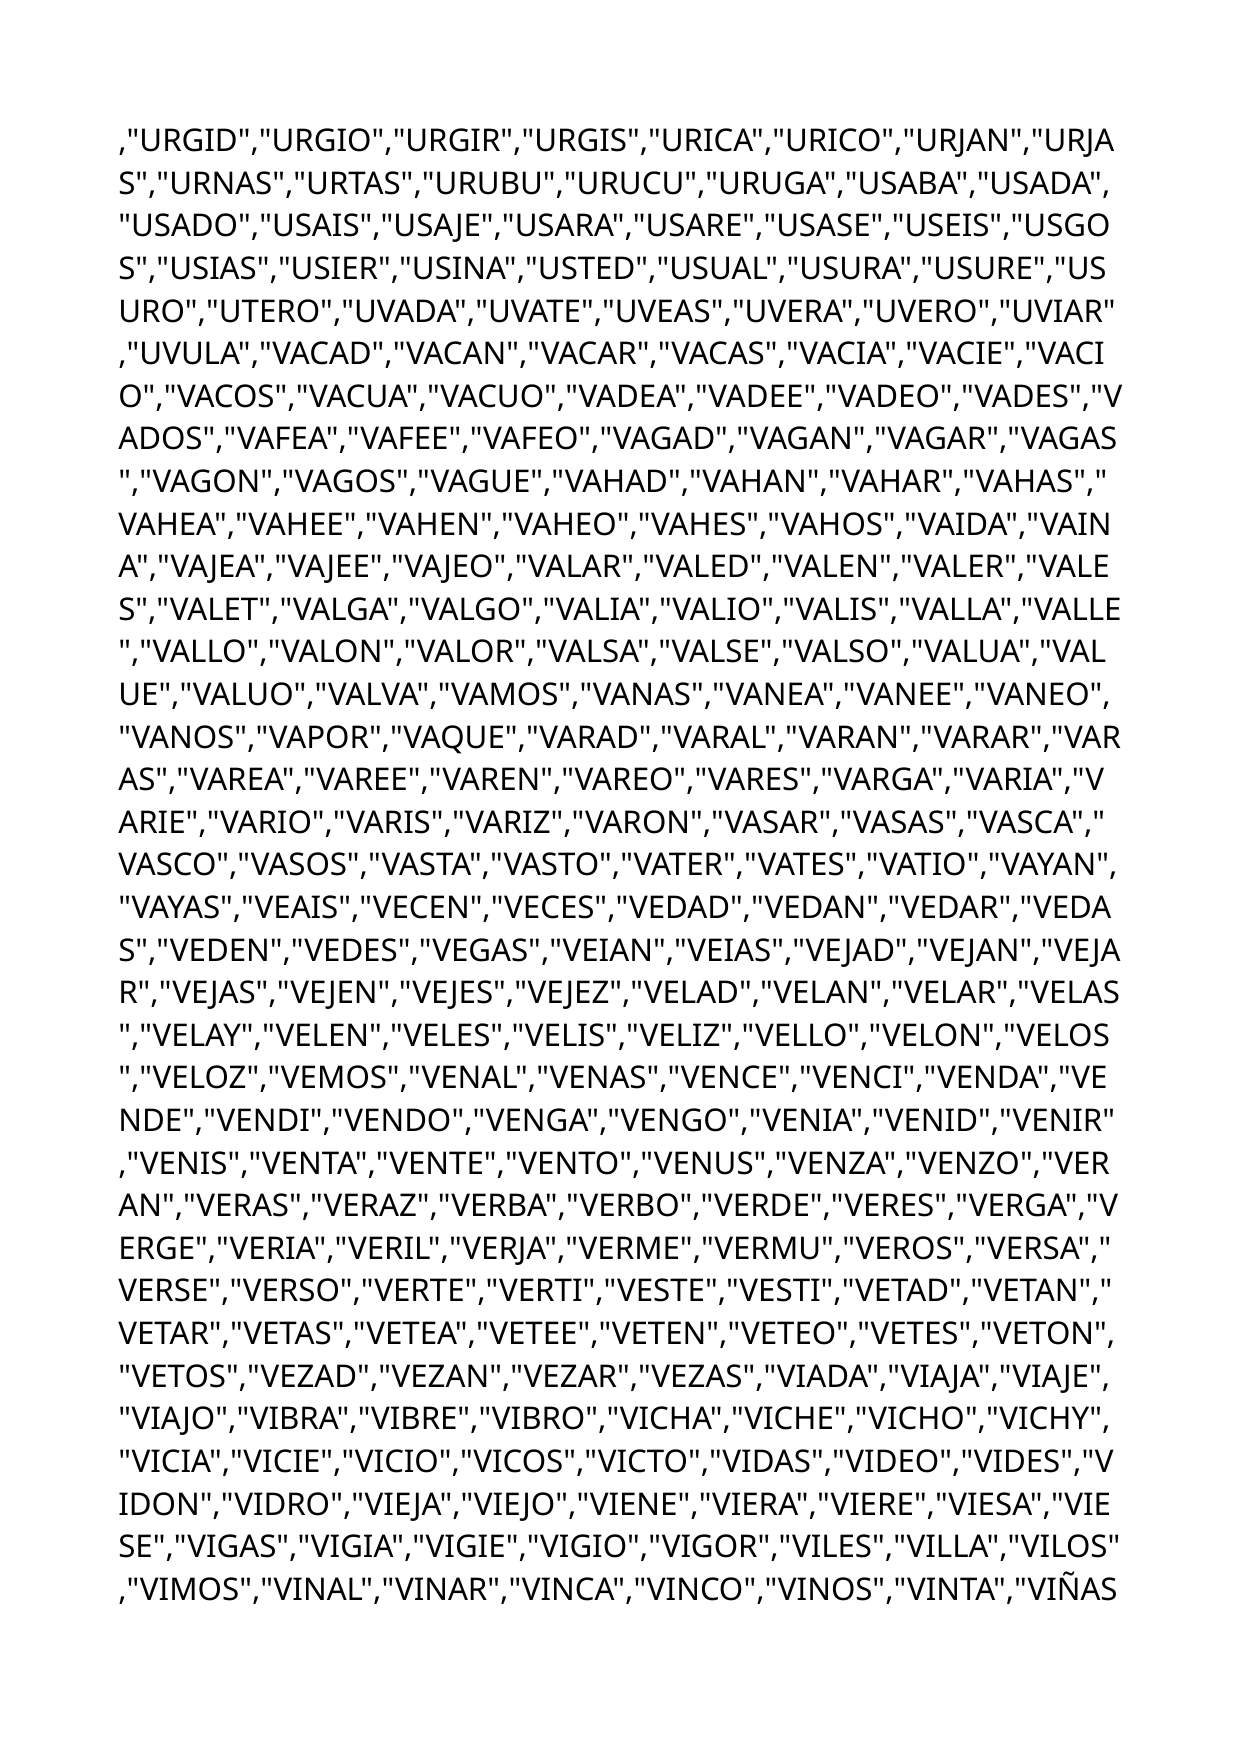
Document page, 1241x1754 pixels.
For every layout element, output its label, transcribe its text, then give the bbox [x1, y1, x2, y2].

text ,"URGID","URGIO","URGIR","URGIS","URICA","URICO","URJAN","URJAS","URNAS","URTAS","URUBU","URUCU","URUGA","USABA","USADA","USADO","USAIS","USAJE","USARA","USARE","USASE","USEIS","USGOS","USIAS","USIER","USINA","USTED","USUAL","USURA","USURE","USURO","UTERO","UVADA","UVATE","UVEAS","UVERA","UVERO","UVIAR","UVULA","VACAD","VACAN","VACAR","VACAS","VACIA","VACIE","VACIO","VACOS","VACUA","VACUO","VADEA","VADEE","VADEO","VADES","VADOS","VAFEA","VAFEE","VAFEO","VAGAD","VAGAN","VAGAR","VAGAS","VAGON","VAGOS","VAGUE","VAHAD","VAHAN","VAHAR","VAHAS","VAHEA","VAHEE","VAHEN","VAHEO","VAHES","VAHOS","VAIDA","VAINA","VAJEA","VAJEE","VAJEO","VALAR","VALED","VALEN","VALER","VALES","VALET","VALGA","VALGO","VALIA","VALIO","VALIS","VALLA","VALLE","VALLO","VALON","VALOR","VALSA","VALSE","VALSO","VALUA","VALUE","VALUO","VALVA","VAMOS","VANAS","VANEA","VANEE","VANEO","VANOS","VAPOR","VAQUE","VARAD","VARAL","VARAN","VARAR","VARAS","VAREA","VAREE","VAREN","VAREO","VARES","VARGA","VARIA","VARIE","VARIO","VARIS","VARIZ","VARON","VASAR","VASAS","VASCA","VASCO","VASOS","VASTA","VASTO","VATER","VATES","VATIO","VAYAN","VAYAS","VEAIS","VECEN","VECES","VEDAD","VEDAN","VEDAR","VEDAS","VEDEN","VEDES","VEGAS","VEIAN","VEIAS","VEJAD","VEJAN","VEJAR","VEJAS","VEJEN","VEJES","VEJEZ","VELAD","VELAN","VELAR","VELAS","VELAY","VELEN","VELES","VELIS","VELIZ","VELLO","VELON","VELOS","VELOZ","VEMOS","VENAL","VENAS","VENCE","VENCI","VENDA","VENDE","VENDI","VENDO","VENGA","VENGO","VENIA","VENID","VENIR","VENIS","VENTA","VENTE","VENTO","VENUS","VENZA","VENZO","VERAN","VERAS","VERAZ","VERBA","VERBO","VERDE","VERES","VERGA","VERGE","VERIA","VERIL","VERJA","VERME","VERMU","VEROS","VERSA","VERSE","VERSO","VERTE","VERTI","VESTE","VESTI","VETAD","VETAN","VETAR","VETAS","VETEA","VETEE","VETEN","VETEO","VETES","VETON","VETOS","VEZAD","VEZAN","VEZAR","VEZAS","VIADA","VIAJA","VIAJE","VIAJO","VIBRA","VIBRE","VIBRO","VICHA","VICHE","VICHO","VICHY","VICIA","VICIE","VICIO","VICOS","VICTO","VIDAS","VIDEO","VIDES","VIDON","VIDRO","VIEJA","VIEJO","VIENE","VIERA","VIERE","VIESA","VIESE","VIGAS","VIGIA","VIGIE","VIGIO","VIGOR","VILES","VILLA","VILOS","VIMOS","VINAL","VINAR","VINCA","VINCO","VINOS","VINTA","VIÑAS [118, 118, 1122, 1609]
